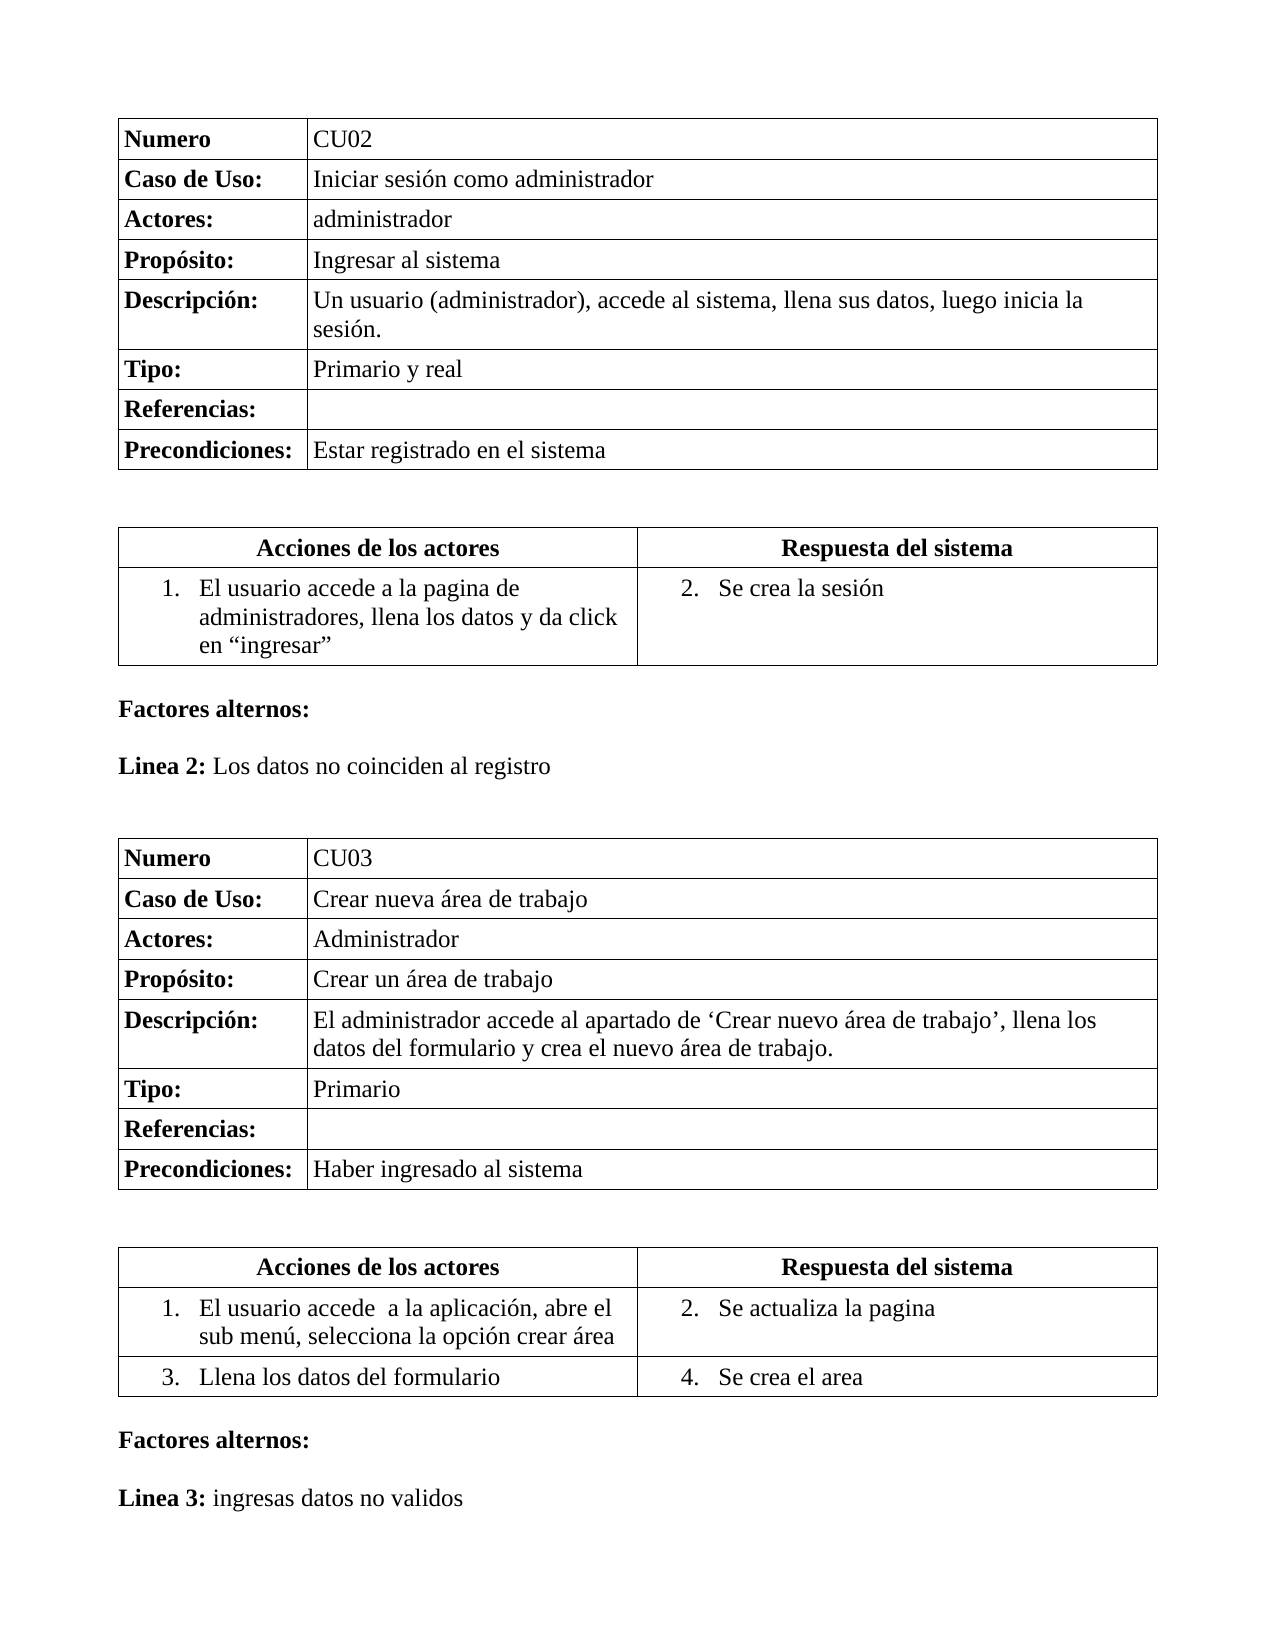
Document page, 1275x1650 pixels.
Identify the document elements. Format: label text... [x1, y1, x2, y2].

table_cell Descripción: [119, 280, 307, 348]
table_cell administrador [308, 200, 1157, 239]
table_header Acciones de los actores [119, 528, 637, 567]
table_cell Un usuario (administrador), accede al sistema, llena sus datos, luego inicia la sesión. [308, 280, 1157, 348]
table_cell Caso de Uso: [119, 879, 307, 918]
table_cell [308, 1109, 1157, 1149]
table_header Acciones de los actores [119, 1248, 637, 1287]
table_cell Caso de Uso: [119, 160, 307, 199]
table_cell Propósito: [119, 960, 307, 999]
table_cell Se crea el area [638, 1357, 1157, 1396]
table_cell Iniciar sesión como administrador [308, 160, 1157, 199]
table_cell Primario [308, 1069, 1157, 1108]
table_cell Actores: [119, 200, 307, 239]
table_cell El usuario accede a la pagina de administradores, llena los datos y da click en “ingresar” [119, 568, 637, 665]
table_cell [308, 390, 1157, 429]
table_header CU02 [308, 119, 1157, 158]
text Linea 3: ingresas datos no validos [118, 1483, 1157, 1511]
table_cell Tipo: [119, 1069, 307, 1108]
table_header CU03 [308, 839, 1157, 878]
table_header Numero [119, 119, 307, 158]
table_cell Llena los datos del formulario [119, 1357, 637, 1396]
table_cell Referencias: [119, 1109, 307, 1149]
table_cell Se actualiza la pagina [638, 1288, 1157, 1356]
table_cell Ingresar al sistema [308, 240, 1157, 279]
table_header Numero [119, 839, 307, 878]
table_cell Descripción: [119, 1000, 307, 1068]
table_cell Se crea la sesión [638, 568, 1157, 665]
table_cell Administrador [308, 919, 1157, 959]
table_cell El usuario accede a la aplicación, abre el sub menú, selecciona la opción crear área [119, 1288, 637, 1356]
table_header Respuesta del sistema [638, 1248, 1157, 1287]
table_cell El administrador accede al apartado de ‘Crear nuevo área de trabajo’, llena los datos del formulario y crea el nuevo área de trabajo. [308, 1000, 1157, 1068]
table_cell Haber ingresado al sistema [308, 1150, 1157, 1189]
table_cell Crear un área de trabajo [308, 960, 1157, 999]
table_cell Precondiciones: [119, 430, 307, 469]
table_cell Referencias: [119, 390, 307, 429]
table_cell Estar registrado en el sistema [308, 430, 1157, 469]
table_cell Primario y real [308, 350, 1157, 389]
table_cell Precondiciones: [119, 1150, 307, 1189]
text Factores alternos: [118, 694, 1157, 723]
text Factores alternos: [118, 1425, 1157, 1454]
table_cell Crear nueva área de trabajo [308, 879, 1157, 918]
table_header Respuesta del sistema [638, 528, 1157, 567]
text Linea 2: Los datos no coinciden al registro [118, 751, 1157, 780]
table_cell Actores: [119, 919, 307, 959]
table_cell Tipo: [119, 350, 307, 389]
table_cell Propósito: [119, 240, 307, 279]
